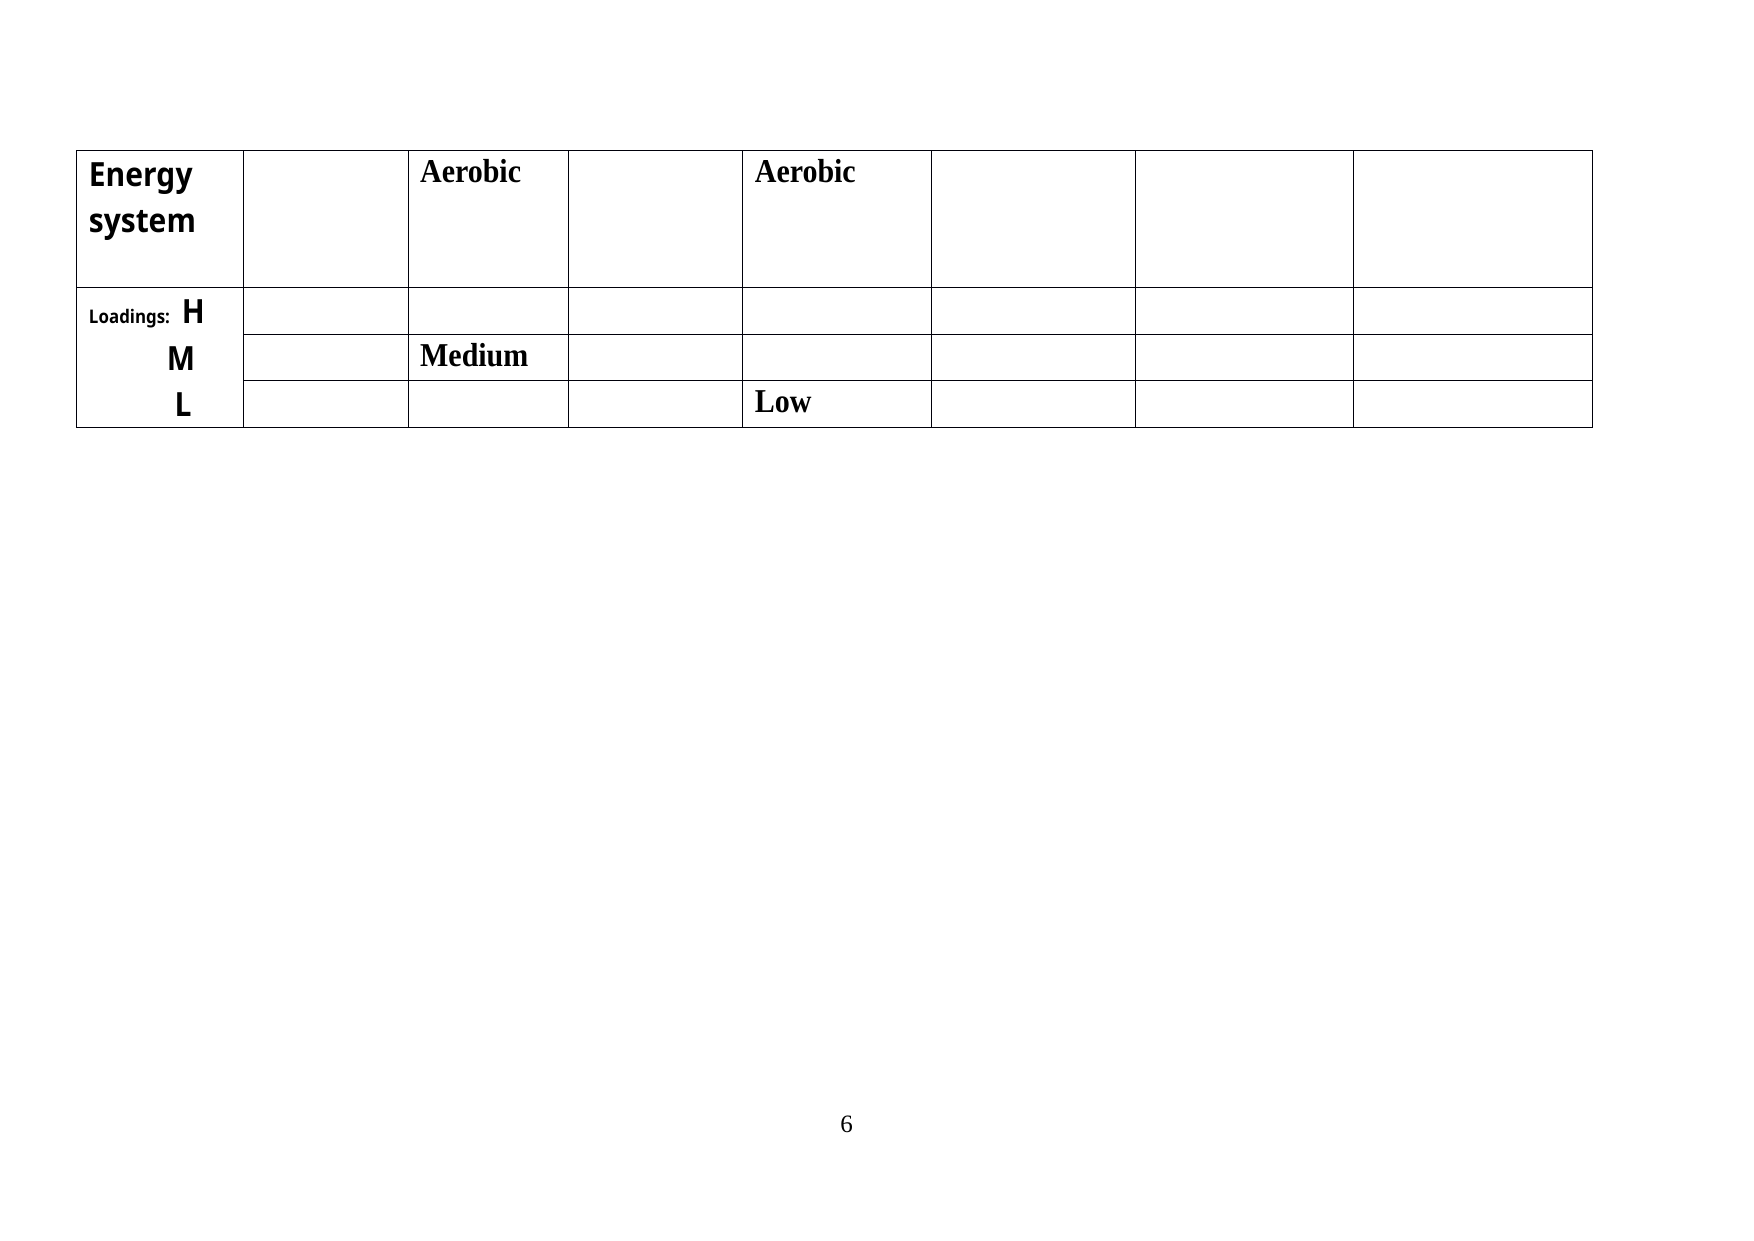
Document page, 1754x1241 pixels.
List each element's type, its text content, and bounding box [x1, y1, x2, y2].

table_cell [1354, 381, 1592, 427]
table_cell [932, 288, 1135, 334]
table_cell [932, 151, 1135, 287]
table_cell [1136, 335, 1353, 380]
table_cell [932, 335, 1135, 380]
table_cell [1354, 288, 1592, 334]
table_cell [409, 381, 568, 427]
table_cell [569, 381, 742, 427]
table_cell [244, 381, 408, 427]
table_cell [743, 288, 931, 334]
table_cell Energy system [77, 151, 243, 287]
table_cell Loadings: H [77, 288, 243, 334]
table_cell [409, 288, 568, 334]
table_cell [569, 335, 742, 380]
table_cell [1136, 151, 1353, 287]
table_cell [743, 335, 931, 380]
table_cell Medium [409, 335, 568, 380]
table_cell [569, 288, 742, 334]
table_cell M [77, 334, 243, 380]
table_cell [1354, 335, 1592, 380]
table_cell [569, 151, 742, 287]
table_cell [1354, 151, 1592, 287]
table_cell [244, 288, 408, 334]
table_cell [244, 335, 408, 380]
table_cell Low [743, 381, 931, 427]
table_cell [1136, 381, 1353, 427]
table_cell [1136, 288, 1353, 334]
table_cell [932, 381, 1135, 427]
table_cell Aerobic [409, 151, 568, 287]
table_cell [244, 151, 408, 287]
table_cell L [77, 380, 243, 427]
table_cell Aerobic [743, 151, 931, 287]
